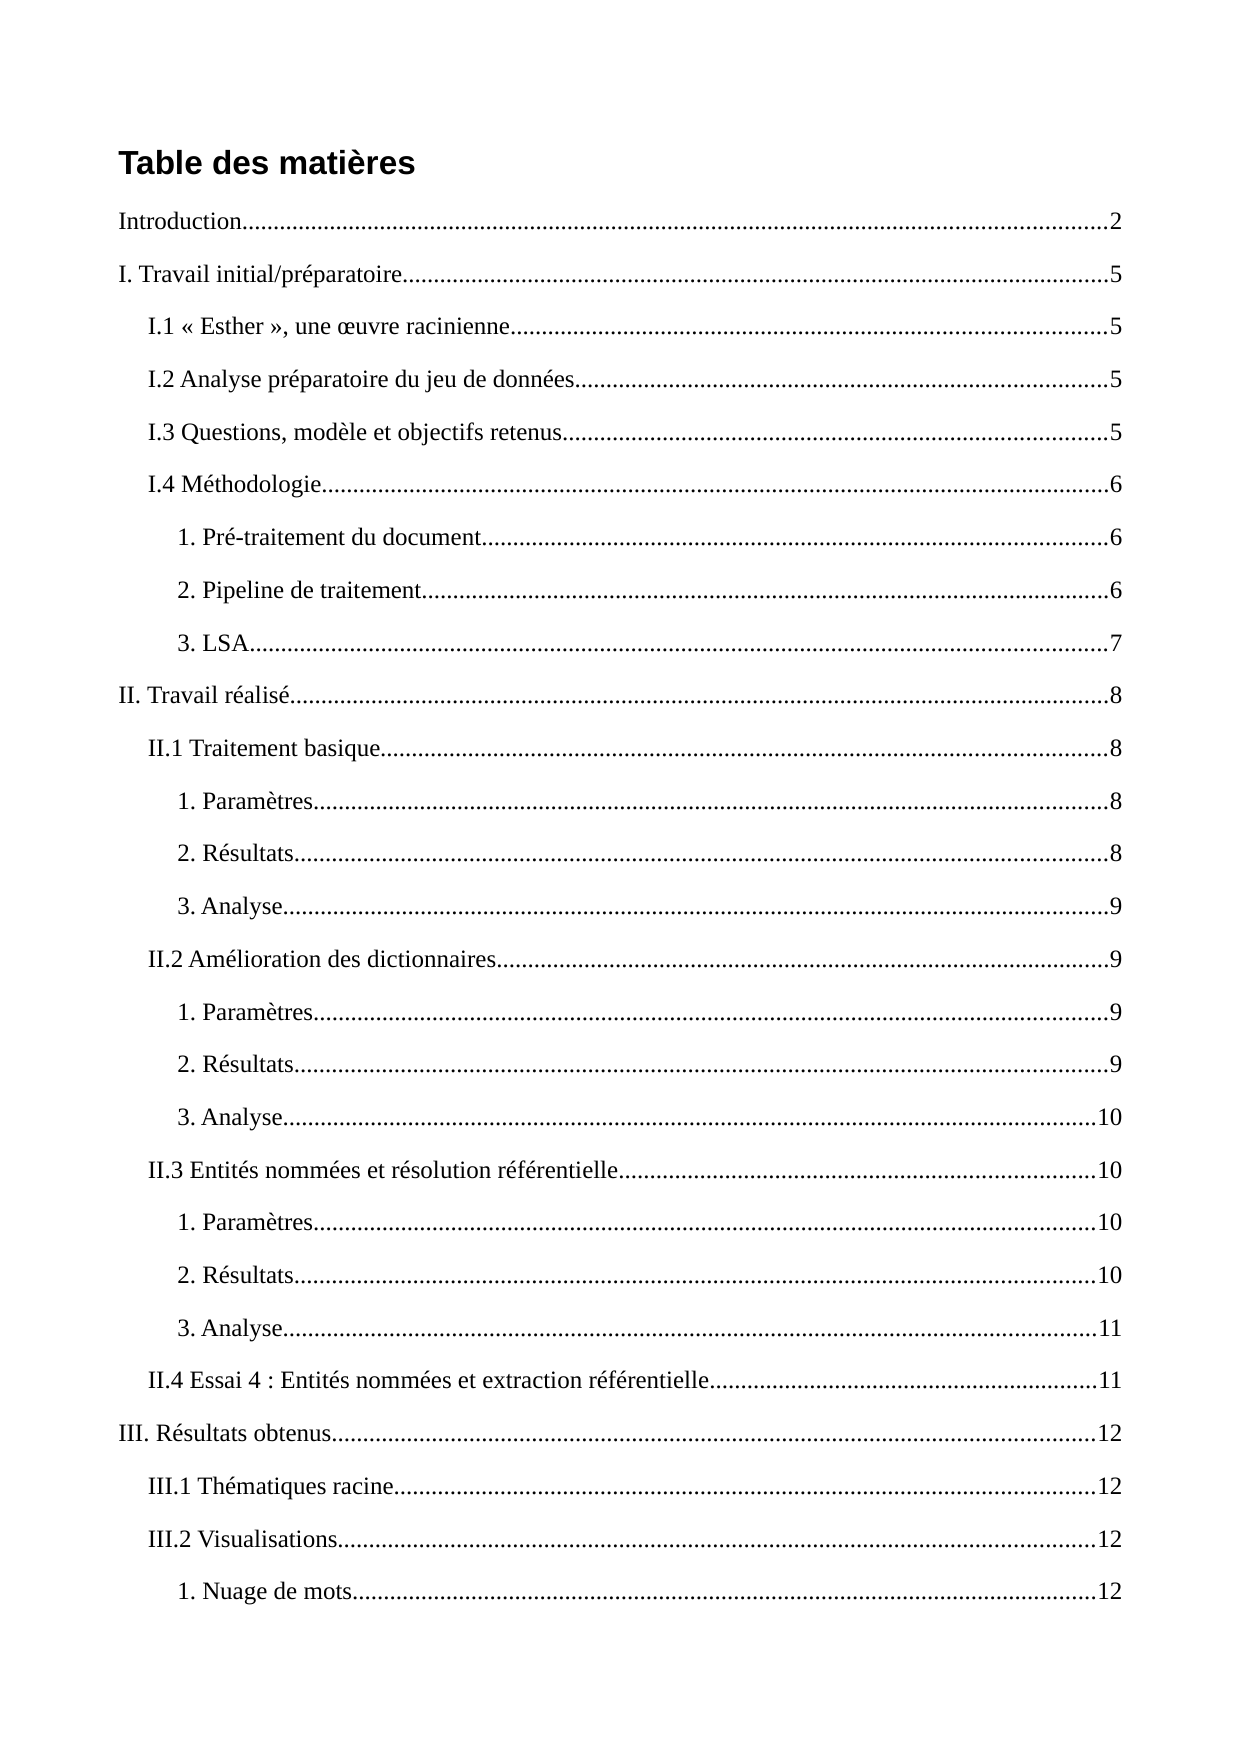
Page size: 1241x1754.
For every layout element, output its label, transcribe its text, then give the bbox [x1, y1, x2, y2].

text II. Travail réalisé 8 [118, 680, 1122, 709]
text 2. Résultats 9 [177, 1049, 1122, 1078]
text 2. Résultats 10 [177, 1260, 1122, 1289]
text 2. Pipeline de traitement 6 [177, 575, 1122, 604]
text II.3 Entités nommées et résolution référentielle 10 [148, 1155, 1122, 1183]
text 1. Pré-traitement du document 6 [177, 522, 1122, 551]
subtitle Table des matières [118, 143, 1122, 182]
text 1. Paramètres 8 [177, 786, 1122, 814]
text III.2 Visualisations 12 [148, 1524, 1122, 1552]
text III. Résultats obtenus 12 [118, 1418, 1122, 1447]
text 1. Nuage de mots 12 [177, 1576, 1122, 1605]
text I. Travail initial/préparatoire 5 [118, 259, 1122, 287]
text 3. LSA 7 [177, 628, 1122, 656]
text 2. Résultats 8 [177, 838, 1122, 867]
text Introduction 2 [118, 206, 1122, 235]
text 1. Paramètres 9 [177, 997, 1122, 1025]
text II.4 Essai 4 : Entités nommées et extraction référentielle 11 [148, 1366, 1122, 1394]
text II.2 Amélioration des dictionnaires 9 [148, 944, 1122, 973]
text I.2 Analyse préparatoire du jeu de données 5 [148, 364, 1122, 393]
text 3. Analyse 9 [177, 891, 1122, 920]
text I.4 Méthodologie 6 [148, 469, 1122, 498]
text 1. Paramètres 10 [177, 1207, 1122, 1236]
text II.1 Traitement basique 8 [148, 733, 1122, 762]
text I.3 Questions, modèle et objectifs retenus 5 [148, 417, 1122, 446]
text I.1 « Esther », une œuvre racinienne 5 [148, 311, 1122, 340]
text 3. Analyse 11 [177, 1313, 1122, 1342]
text 3. Analyse 10 [177, 1102, 1122, 1131]
text III.1 Thématiques racine 12 [148, 1471, 1122, 1500]
